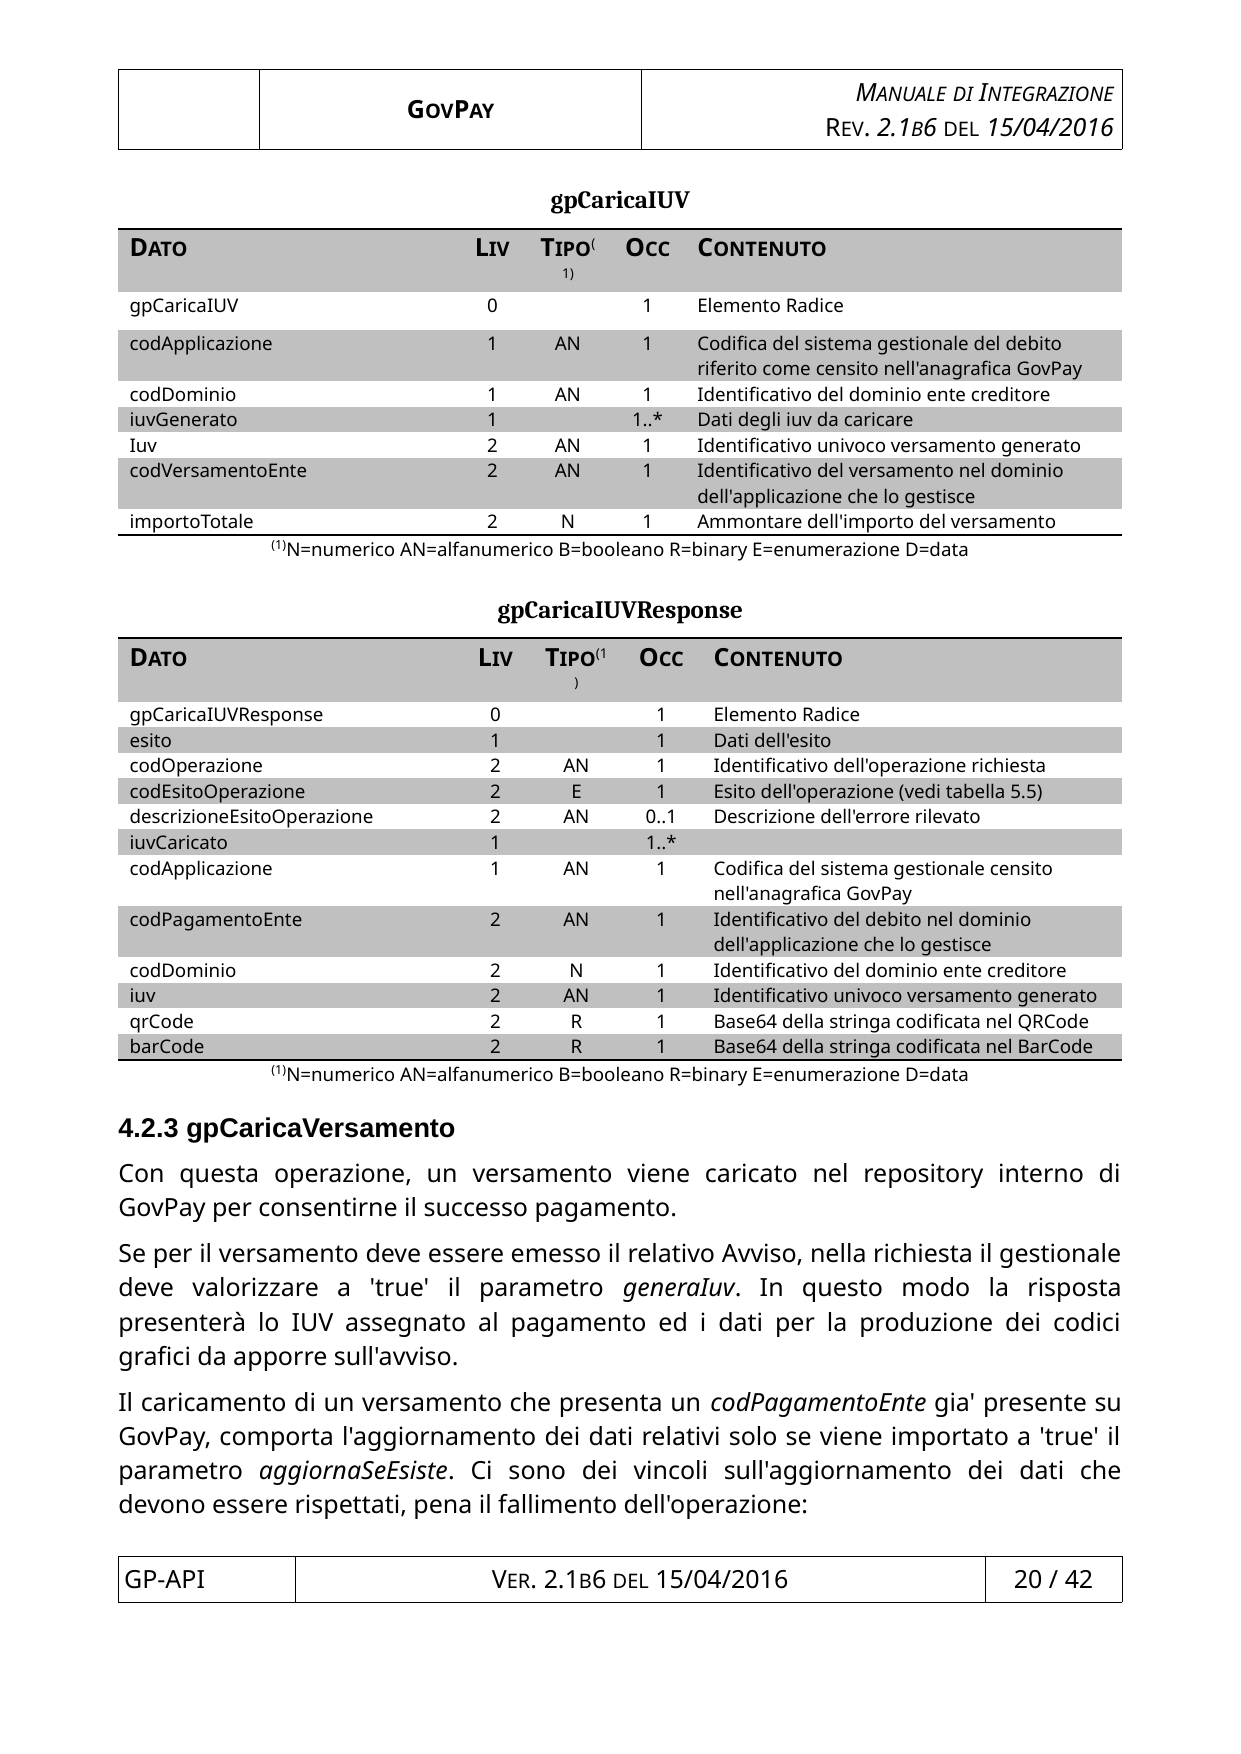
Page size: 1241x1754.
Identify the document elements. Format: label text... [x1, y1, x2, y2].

table_cell codApplicazione [118, 330, 458, 381]
table_cell codVersamentoEnte [118, 458, 458, 509]
table_cell 1..* [609, 407, 686, 432]
table_cell Elemento Radice [686, 292, 1122, 330]
table_cell [526, 292, 609, 330]
table_cell 1..* [620, 829, 702, 855]
table_cell AN [532, 983, 620, 1008]
table_cell 1 [620, 906, 702, 957]
table_cell iuv [118, 983, 458, 1008]
table_cell importoTotale [118, 509, 458, 534]
text Il caricamento di un versamento che presenta un codPagamentoEnte gia' presente su GovPay, comporta l'aggiornamento dei dati relativi solo se viene importato a 'true' il parametro aggiornaSeEsiste. Ci sono dei vincoli sull'aggiornamento dei dati che devono essere rispettati, pena il fallimento dell'operazione: [118, 1385, 1122, 1521]
table_cell Identificativo del versamento nel dominio dell'applicazione che lo gestisce [686, 458, 1122, 509]
table_cell [532, 829, 620, 855]
table_cell Tipo(1) [532, 639, 620, 702]
table_cell AN [532, 804, 620, 829]
table_cell codEsitoOperazione [118, 778, 458, 804]
table_cell E [532, 778, 620, 804]
table_cell 1 [620, 957, 702, 982]
table_cell N [532, 957, 620, 982]
table_cell 1 [620, 855, 702, 906]
table_cell AN [526, 381, 609, 407]
table_cell 0 [458, 292, 526, 330]
table_cell 2 [458, 804, 532, 829]
table_cell 1 [458, 855, 532, 906]
table_cell qrCode [118, 1008, 458, 1033]
table_cell AN [526, 330, 609, 381]
text (1)N=numerico AN=alfanumerico B=booleano R=binary E=enumerazione D=data [118, 536, 1122, 562]
table_cell 2 [458, 983, 532, 1008]
table_cell descrizioneEsitoOperazione [118, 804, 458, 829]
table_cell 1 [609, 330, 686, 381]
table_cell Base64 della stringa codificata nel BarCode [702, 1034, 1122, 1059]
table_cell Liv [458, 639, 532, 702]
table_cell 1 [620, 1034, 702, 1059]
table_cell codDominio [118, 957, 458, 982]
table_cell 1 [609, 292, 686, 330]
table_cell [702, 829, 1122, 855]
table_cell R [532, 1008, 620, 1033]
table_cell Liv [458, 230, 526, 292]
text Se per il versamento deve essere emesso il relativo Avviso, nella richiesta il gestionale deve valorizzare a 'true' il parametro generaIuv. In questo modo la risposta presenterà lo IUV assegnato al pagamento ed i dati per la produzione dei codici grafici da apporre sull'avviso. [118, 1236, 1122, 1372]
table_cell 1 [458, 407, 526, 432]
table_cell 2 [458, 1034, 532, 1059]
table_cell iuvCaricato [118, 829, 458, 855]
table_cell Occ [620, 639, 702, 702]
table_cell Identificativo del dominio ente creditore [686, 381, 1122, 407]
table_cell Elemento Radice [702, 702, 1122, 727]
table_cell 2 [458, 753, 532, 778]
table_cell 1 [609, 432, 686, 458]
table_cell Dati dell'esito [702, 727, 1122, 753]
table_cell R [532, 1034, 620, 1059]
table_cell 2 [458, 778, 532, 804]
table_cell [532, 702, 620, 727]
table_cell 0..1 [620, 804, 702, 829]
table_cell iuvGenerato [118, 407, 458, 432]
table_cell AN [532, 753, 620, 778]
table_cell Iuv [118, 432, 458, 458]
table_cell Dati degli iuv da caricare [686, 407, 1122, 432]
table_cell 1 [620, 1008, 702, 1033]
table_cell Esito dell'operazione (vedi tabella 5.5) [702, 778, 1122, 804]
table_cell [526, 407, 609, 432]
table_cell 2 [458, 957, 532, 982]
subtitle gpCaricaVersamento [118, 1112, 1122, 1143]
table_cell 1 [620, 753, 702, 778]
table_cell gpCaricaIUVResponse [118, 702, 458, 727]
text Con questa operazione, un versamento viene caricato nel repository interno di GovPay per consentirne il successo pagamento. [118, 1155, 1122, 1223]
table_cell Codifica del sistema gestionale censito nell'anagrafica GovPay [702, 855, 1122, 906]
table_cell 1 [620, 702, 702, 727]
table_cell 2 [458, 509, 526, 534]
table_cell esito [118, 727, 458, 753]
table_cell Identificativo del debito nel dominio dell'applicazione che lo gestisce [702, 906, 1122, 957]
table_cell Dato [118, 230, 458, 292]
table_cell 2 [458, 432, 526, 458]
table_cell Contenuto [686, 230, 1122, 292]
table_cell barCode [118, 1034, 458, 1059]
table_cell 2 [458, 1008, 532, 1033]
table_header gpCaricaIUV [118, 186, 1122, 227]
table_cell [532, 727, 620, 753]
text (1)N=numerico AN=alfanumerico B=booleano R=binary E=enumerazione D=data [118, 1061, 1122, 1087]
table_cell 2 [458, 906, 532, 957]
table_cell codPagamentoEnte [118, 906, 458, 957]
table_cell Codifica del sistema gestionale del debito riferito come censito nell'anagrafica GovPay [686, 330, 1122, 381]
table_cell Identificativo univoco versamento generato [702, 983, 1122, 1008]
table_cell codDominio [118, 381, 458, 407]
table_cell 1 [458, 727, 532, 753]
table_cell gpCaricaIUV [118, 292, 458, 330]
table_cell Descrizione dell'errore rilevato [702, 804, 1122, 829]
table_cell Identificativo univoco versamento generato [686, 432, 1122, 458]
table_cell AN [532, 855, 620, 906]
table_cell 1 [609, 509, 686, 534]
table_cell 1 [609, 458, 686, 509]
table_cell AN [526, 458, 609, 509]
table_cell AN [532, 906, 620, 957]
table_cell Base64 della stringa codificata nel QRCode [702, 1008, 1122, 1033]
table_cell 1 [620, 727, 702, 753]
table_cell AN [526, 432, 609, 458]
table_cell Ammontare dell'importo del versamento [686, 509, 1122, 534]
table_cell codApplicazione [118, 855, 458, 906]
table_cell 2 [458, 458, 526, 509]
table_cell Contenuto [702, 639, 1122, 702]
table_cell 1 [458, 330, 526, 381]
table_cell 1 [609, 381, 686, 407]
table_cell codOperazione [118, 753, 458, 778]
table_cell Dato [118, 639, 458, 702]
table_cell 1 [458, 829, 532, 855]
table_cell Occ [609, 230, 686, 292]
table_cell N [526, 509, 609, 534]
table_cell 1 [620, 983, 702, 1008]
table_cell Tipo(1) [526, 230, 609, 292]
table_header gpCaricaIUVResponse [118, 596, 1122, 637]
table_cell Identificativo del dominio ente creditore [702, 957, 1122, 982]
table_cell 0 [458, 702, 532, 727]
table_cell 1 [620, 778, 702, 804]
table_cell Identificativo dell'operazione richiesta [702, 753, 1122, 778]
table_cell 1 [458, 381, 526, 407]
